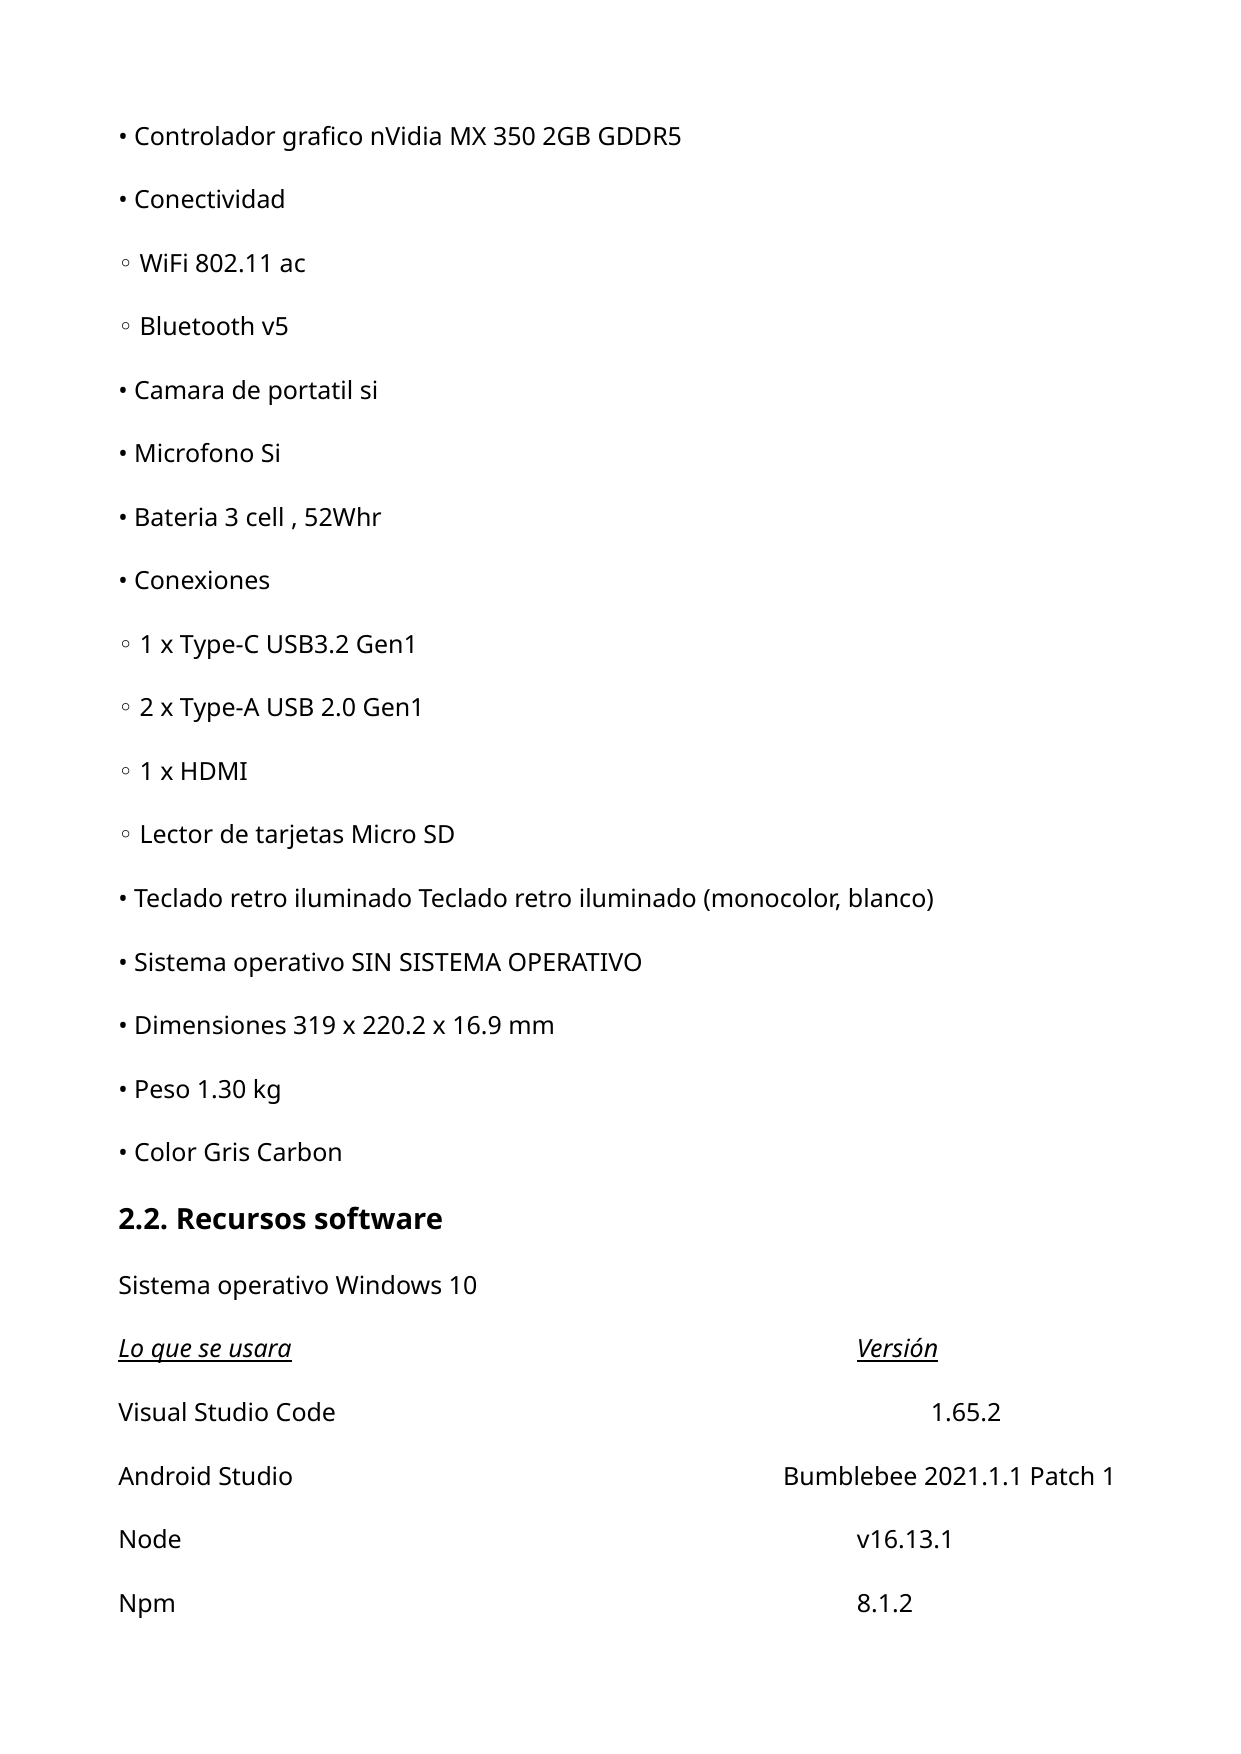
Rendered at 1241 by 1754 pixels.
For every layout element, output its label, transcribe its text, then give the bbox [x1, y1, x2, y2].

text Sistema operativo Windows 10 [118, 1267, 1122, 1302]
text Lo que se usara Versión [118, 1331, 1122, 1365]
text ◦ 1 x Type-C USB3.2 Gen1 [118, 626, 1122, 661]
text • Camara de portatil si [118, 372, 1122, 406]
text Npm 8.1.2 [118, 1585, 1122, 1619]
text • Peso 1.30 kg [118, 1071, 1122, 1105]
text Android Studio Bumblebee 2021.1.1 Patch 1 [118, 1458, 1122, 1492]
text • Conectividad [118, 182, 1122, 216]
text 2.2. Recursos software [118, 1198, 1122, 1238]
text ◦ WiFi 802.11 ac [118, 245, 1122, 279]
text ◦ 2 x Type-A USB 2.0 Gen1 [118, 690, 1122, 724]
text • Sistema operativo SIN SISTEMA OPERATIVO [118, 944, 1122, 978]
text ◦ Bluetooth v5 [118, 309, 1122, 343]
text • Conexiones [118, 563, 1122, 597]
text • Dimensiones 319 x 220.2 x 16.9 mm [118, 1008, 1122, 1042]
text • Teclado retro iluminado Teclado retro iluminado (monocolor, blanco) [118, 881, 1122, 915]
text • Microfono Si [118, 436, 1122, 470]
text ◦ Lector de tarjetas Micro SD [118, 817, 1122, 851]
text • Bateria 3 cell , 52Whr [118, 499, 1122, 533]
text Visual Studio Code 1.65.2 [118, 1394, 1122, 1429]
text • Controlador grafico nVidia MX 350 2GB GDDR5 [118, 118, 1122, 152]
text ◦ 1 x HDMI [118, 753, 1122, 788]
text • Color Gris Carbon [118, 1135, 1122, 1169]
text Node v16.13.1 [118, 1522, 1122, 1556]
